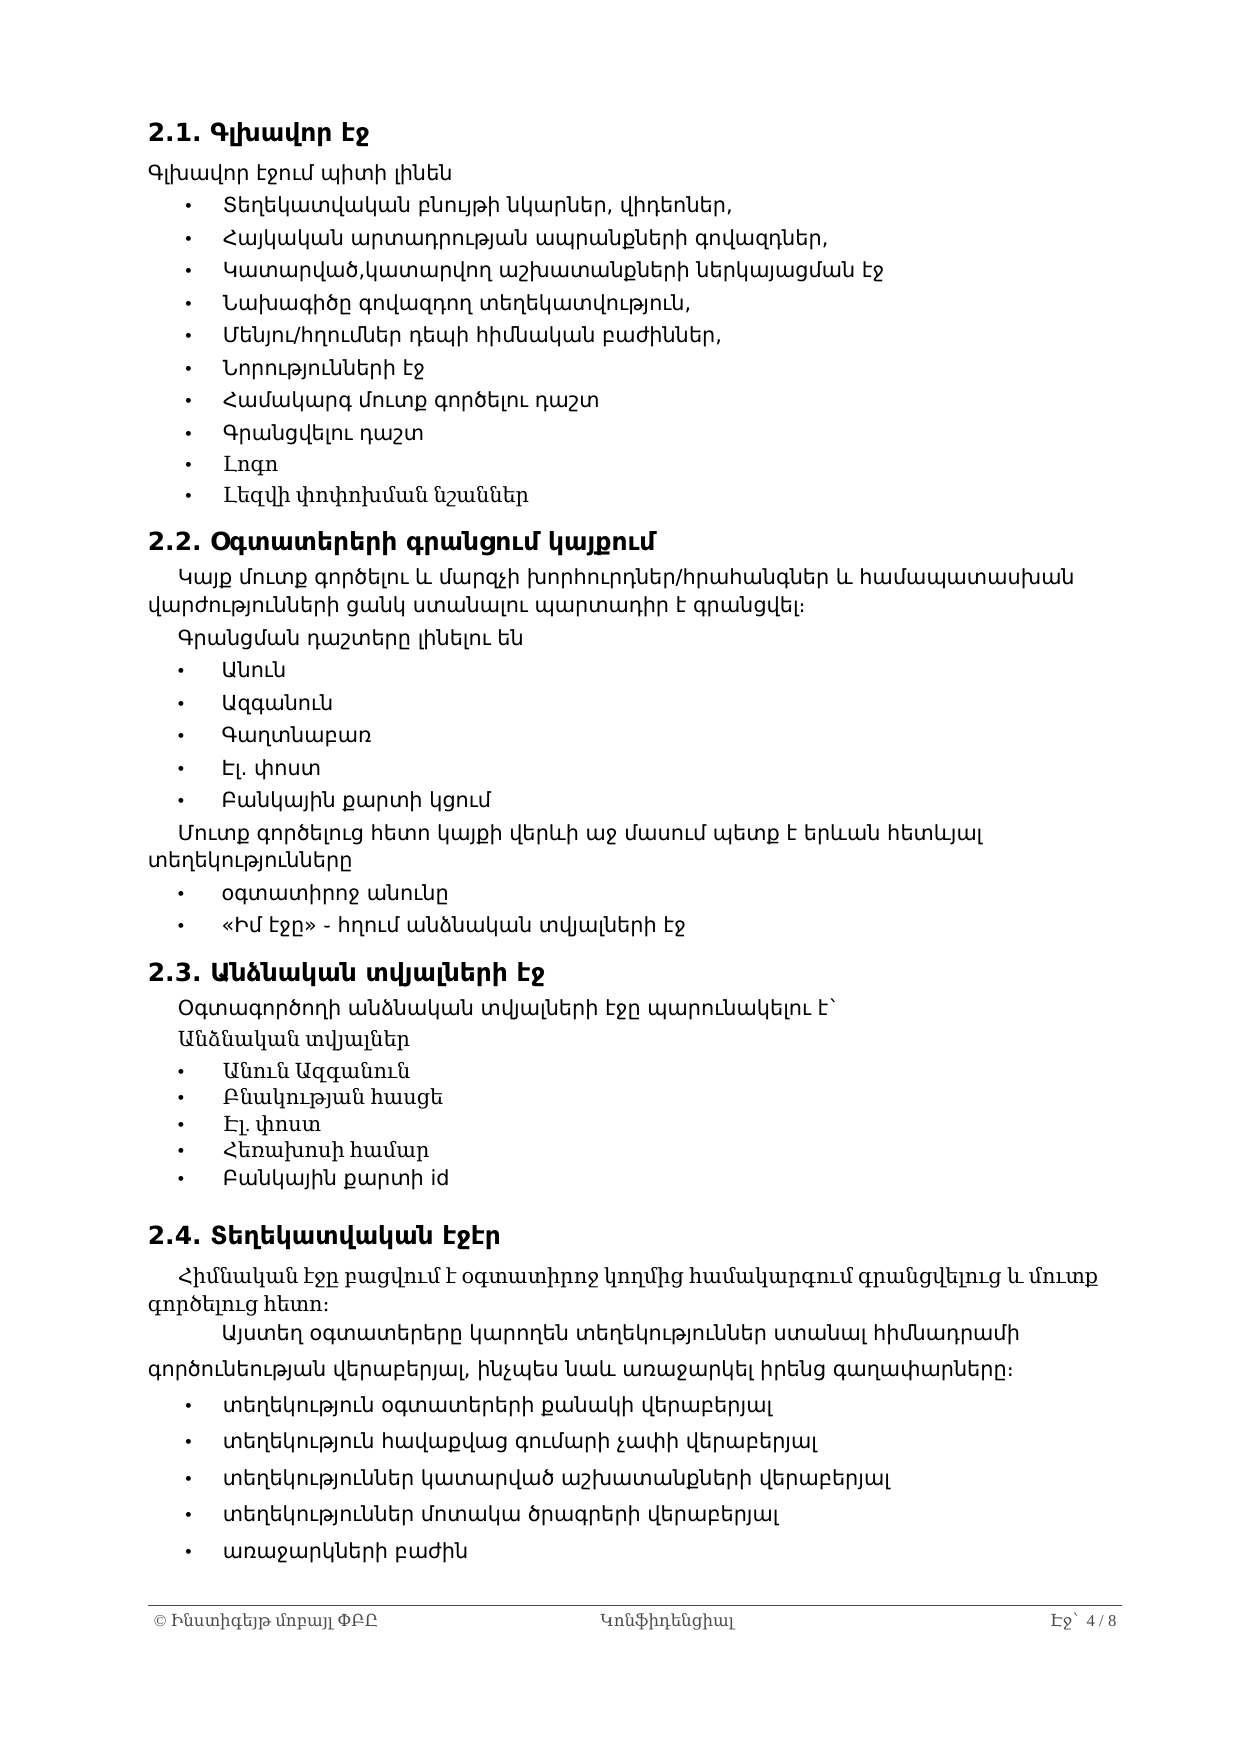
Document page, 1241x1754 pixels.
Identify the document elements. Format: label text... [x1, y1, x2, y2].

list Համակարգ մուտք գործելու դաշտ [185, 388, 1122, 412]
list Անուն [148, 658, 1122, 682]
list տեղեկություններ մոտակա ծրագրերի վերաբերյալ [185, 1502, 1122, 1527]
text Այստեղ օգտատերերը կարողեն տեղեկություններ ստանալ հիմնադրամի գործունեության վերաբերյալ, ինչպես նաև առաջարկել իրենց գաղափարները։ [148, 1321, 1122, 1381]
subtitle Օգտատերերի գրանցում կայքում [148, 527, 1122, 556]
subtitle Տեղեկատվական էջէր [148, 1221, 1122, 1251]
text Անձնական տվյալներ [148, 1028, 1122, 1051]
list Լեզվի փոփոխման նշաններ [185, 484, 1122, 507]
list Գրանցվելու դաշտ [185, 421, 1122, 445]
list Կատարված,կատարվող աշխատանքների ներկայացման էջ [185, 258, 1122, 282]
list տեղեկություններ կատարված աշխատանքների վերաբերյալ [185, 1466, 1122, 1490]
list Մենյու/հղումներ դեպի հիմնական բաժիններ, [185, 323, 1122, 347]
list Լոգո [185, 453, 1122, 476]
list տեղեկություն հավաքվաց գումարի չափի վերաբերյալ [185, 1429, 1122, 1454]
list Տեղեկատվական բնույթի նկարներ, վիդեոներ, [185, 193, 1122, 217]
text Կայք մուտք գործելու և մարզչի խորհուրդներ/հրահանգներ և համապատասխան վարժությունների ցանկ ստանալու պարտադիր է գրանցվել։ [148, 565, 1122, 617]
list տեղեկություն օգտատերերի քանակի վերաբերյալ [185, 1393, 1122, 1417]
list Նորությունների էջ [185, 356, 1122, 380]
list Հեռախոսի համար [148, 1139, 1122, 1162]
text Օգտագործողի անձնական տվյալների էջը պարունակելու է` [148, 996, 1122, 1020]
list Նախագիծը գովազդող տեղեկատվություն, [185, 291, 1122, 315]
text Մուտք գործելուց հետո կայքի վերևի աջ մասում պետք է երևան հետևյալ տեղեկությունները [148, 821, 1122, 873]
list Բանկային քարտի կցում [148, 788, 1122, 812]
list Անուն Ազգանուն [148, 1059, 1122, 1083]
list Բանկային քարտի id [148, 1166, 1122, 1190]
list Գաղտնաբառ [148, 723, 1122, 747]
list Էլ․ փոստ [148, 756, 1122, 780]
list «Իմ էջը» ֊ հղում անձնական տվյալների էջ [148, 913, 1122, 938]
list Բնակության հասցե [148, 1086, 1122, 1109]
list օգտատիրոջ անունը [148, 881, 1122, 905]
list Հայկական արտադրության ապրանքների գովազդներ, [185, 226, 1122, 250]
subtitle Անձնական տվյալների էջ [148, 958, 1122, 987]
list Էլ. փոստ [148, 1113, 1122, 1136]
text Գրանցման դաշտերը լինելու են [148, 626, 1122, 650]
subtitle Գլխավոր էջ [148, 118, 1122, 147]
text Հիմնական էջը բացվում է օգտատիրոջ կողմից համակարգում գրանցվելուց և մուտք գործելուց հետո։ [148, 1265, 1122, 1316]
text Գլխավոր էջում պիտի լինեն [148, 161, 1103, 185]
list Ազգանուն [148, 691, 1122, 715]
list առաջարկների բաժին [185, 1539, 1122, 1563]
